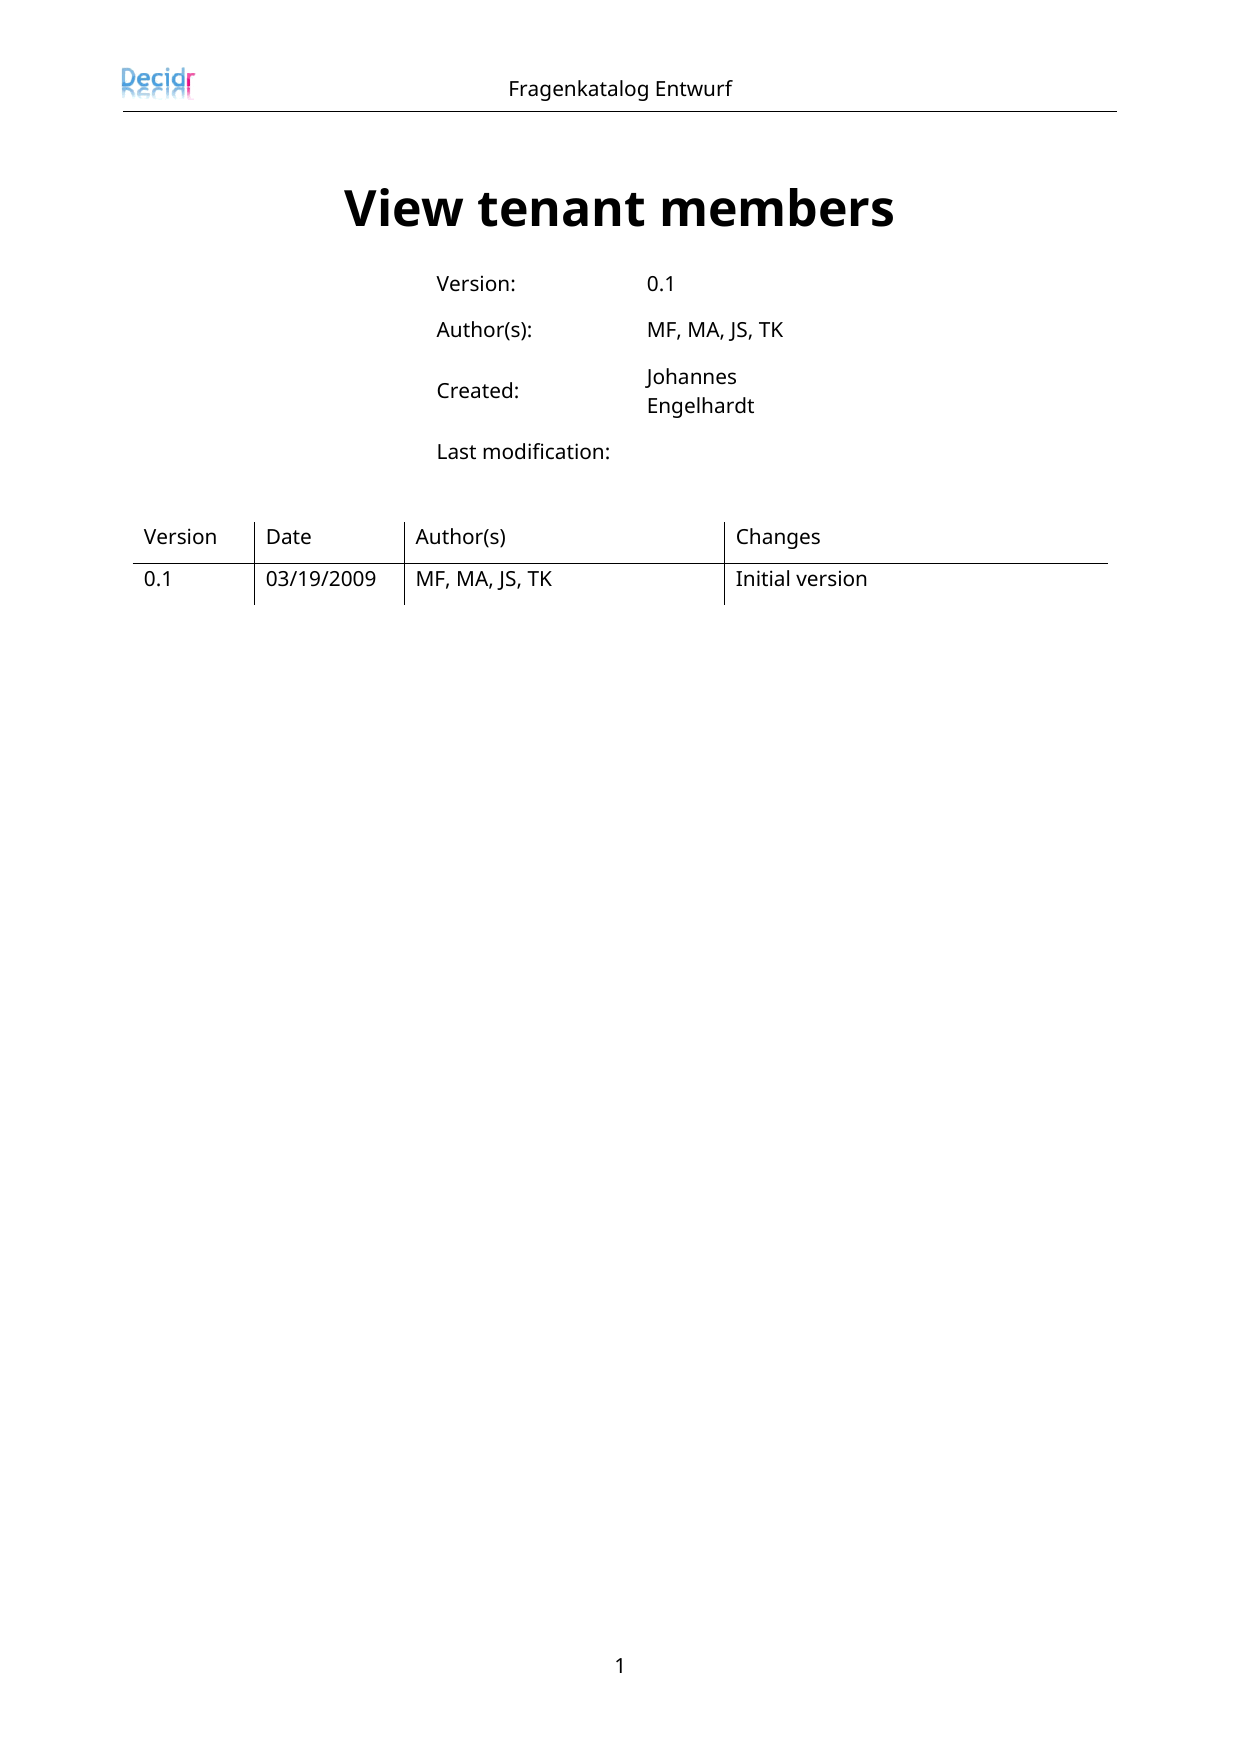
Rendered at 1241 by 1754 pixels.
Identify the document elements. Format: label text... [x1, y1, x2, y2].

table_cell Author(s): [425, 313, 635, 359]
title View tenant members [118, 173, 1122, 241]
table_header 0.1 [635, 266, 815, 313]
table_cell [635, 435, 815, 481]
table_cell Initial version [725, 564, 1108, 605]
table_cell MF, MA, JS, TK [405, 564, 724, 605]
table_cell MF, MA, JS, TK [635, 313, 815, 359]
table_cell 03/19/2009 [255, 564, 404, 605]
table_cell Last modification: [425, 435, 635, 481]
table_cell Created: [425, 359, 635, 434]
picture [118, 64, 200, 102]
table_cell Johannes Engelhardt [635, 359, 815, 434]
table_header Author(s) [405, 522, 724, 563]
table_header Version [133, 522, 254, 563]
table_header Date [255, 522, 404, 563]
table_header Changes [725, 522, 1108, 563]
table_header Version: [425, 266, 635, 313]
table_cell 0.1 [133, 564, 254, 605]
